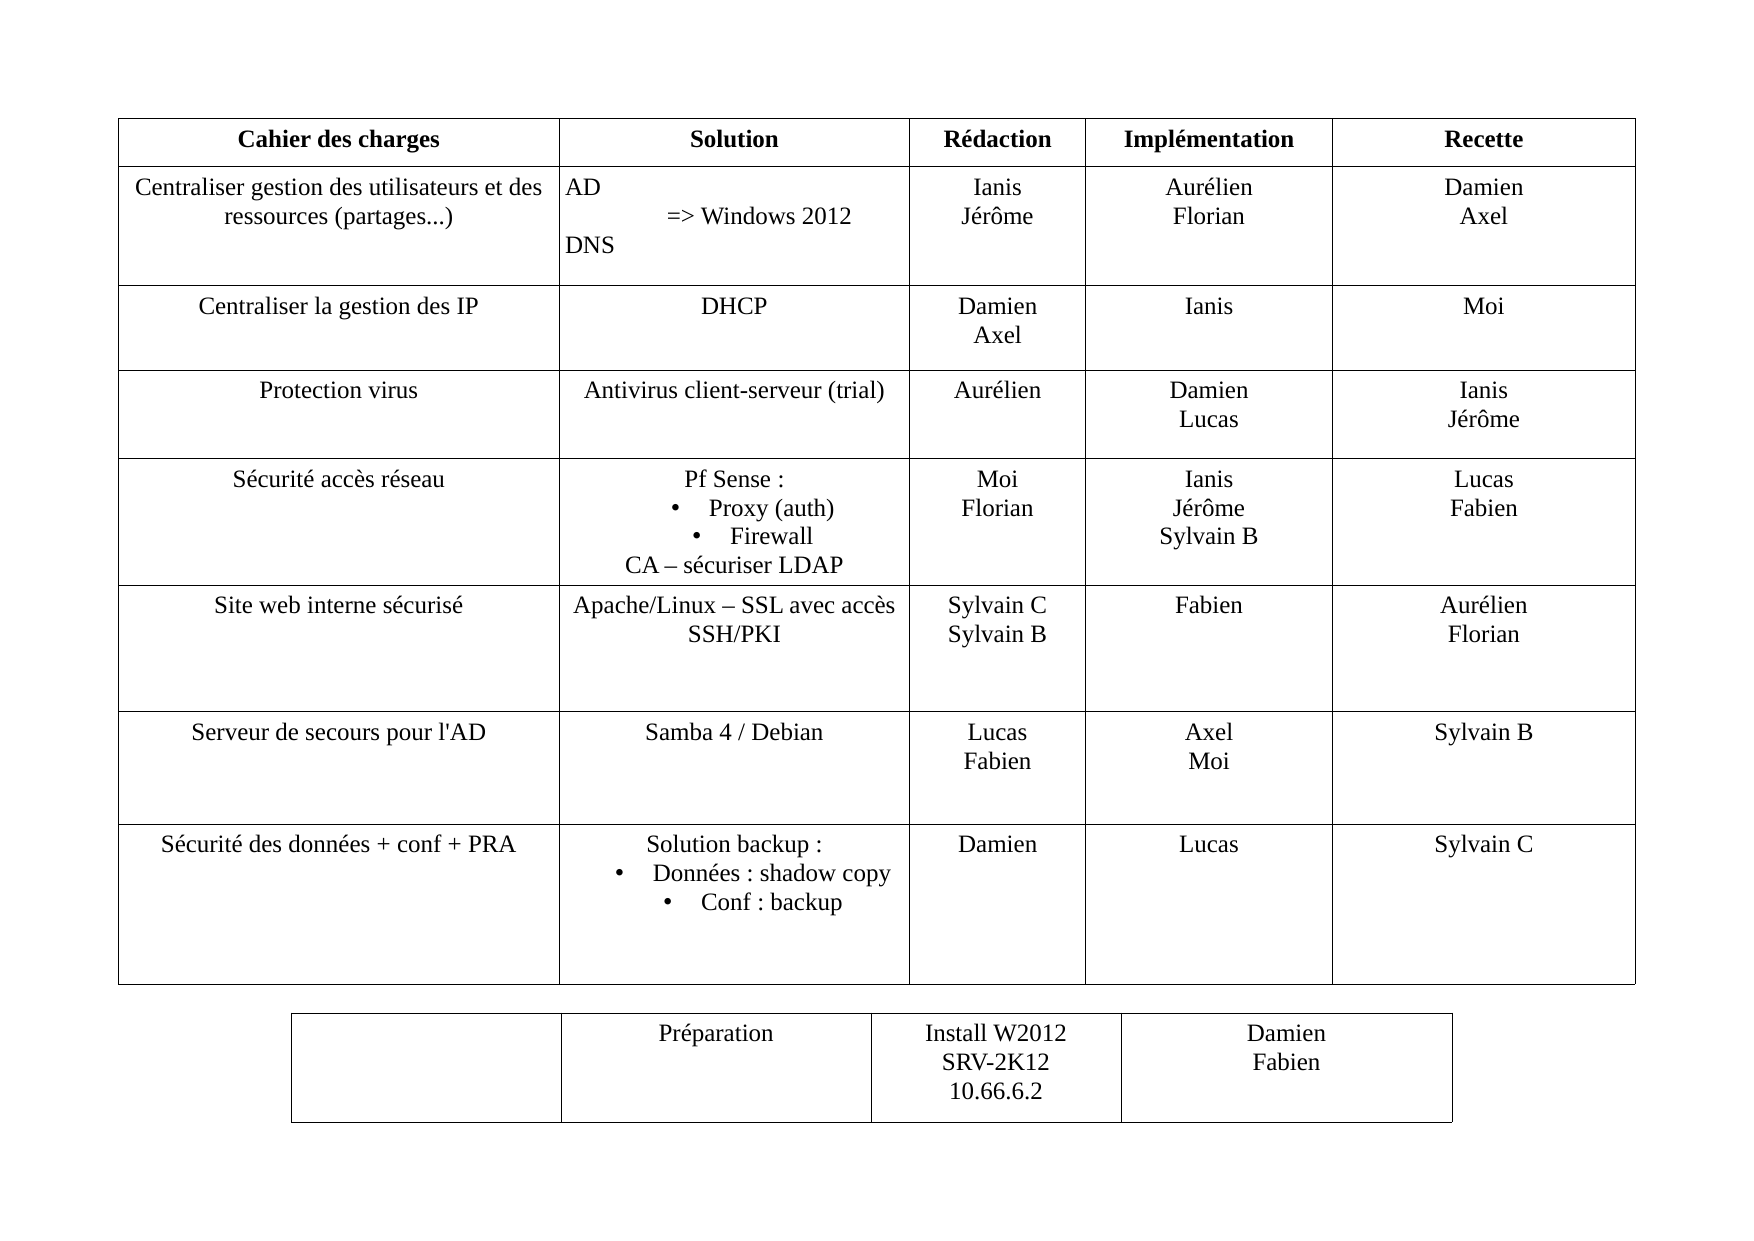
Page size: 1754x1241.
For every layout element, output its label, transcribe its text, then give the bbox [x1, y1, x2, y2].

table_cell Centraliser gestion des utilisateurs et des ressources (partages...) [119, 167, 559, 285]
table_cell Moi [1333, 286, 1635, 369]
table_cell Centraliser la gestion des IP [119, 286, 559, 369]
table_cell Pf Sense : Proxy (auth) Firewall CA – sécuriser LDAP [560, 459, 909, 585]
table_cell Moi Florian [910, 459, 1085, 585]
table_cell Apache/Linux – SSL avec accès SSH/PKI [560, 586, 909, 711]
table_cell Aurélien Florian [1333, 586, 1635, 711]
table_cell Antivirus client-serveur (trial) [560, 371, 909, 458]
table_cell Sylvain C Sylvain B [910, 586, 1085, 711]
table_cell Sylvain B [1333, 712, 1635, 823]
table_cell Lucas [1086, 825, 1332, 984]
table_cell Axel Moi [1086, 712, 1332, 823]
table_cell Lucas Fabien [1333, 459, 1635, 585]
table_cell Ianis [1086, 286, 1332, 369]
table_header Recette [1333, 119, 1635, 166]
table_cell Fabien [1086, 586, 1332, 711]
table_cell Ianis Jérôme [1333, 371, 1635, 458]
table_cell Protection virus [119, 371, 559, 458]
table_cell Lucas Fabien [910, 712, 1085, 823]
table_cell Sécurité des données + conf + PRA [119, 825, 559, 984]
table_cell Damien Axel [1333, 167, 1635, 285]
table_header Solution [560, 119, 909, 166]
table_header Damien Fabien [1122, 1014, 1452, 1122]
table_cell Samba 4 / Debian [560, 712, 909, 823]
table_cell Solution backup : Données : shadow copy Conf : backup [560, 825, 909, 984]
table_cell Damien Lucas [1086, 371, 1332, 458]
table_header Rédaction [910, 119, 1085, 166]
table_cell Damien Axel [910, 286, 1085, 369]
table_cell Sylvain C [1333, 825, 1635, 984]
table_cell Aurélien [910, 371, 1085, 458]
table_cell Ianis Jérôme [910, 167, 1085, 285]
table_cell AD => Windows 2012 DNS [560, 167, 909, 285]
table_cell Sécurité accès réseau [119, 459, 559, 585]
table_header Implémentation [1086, 119, 1332, 166]
table_cell Ianis Jérôme Sylvain B [1086, 459, 1332, 585]
table_header Install W2012 SRV-2K12 10.66.6.2 [872, 1014, 1121, 1122]
table_cell Aurélien Florian [1086, 167, 1332, 285]
table_cell DHCP [560, 286, 909, 369]
table_cell Damien [910, 825, 1085, 984]
table_cell Site web interne sécurisé [119, 586, 559, 711]
table_header [292, 1014, 561, 1122]
table_header Cahier des charges [119, 119, 559, 166]
table_header Préparation [562, 1014, 871, 1122]
table_cell Serveur de secours pour l'AD [119, 712, 559, 823]
